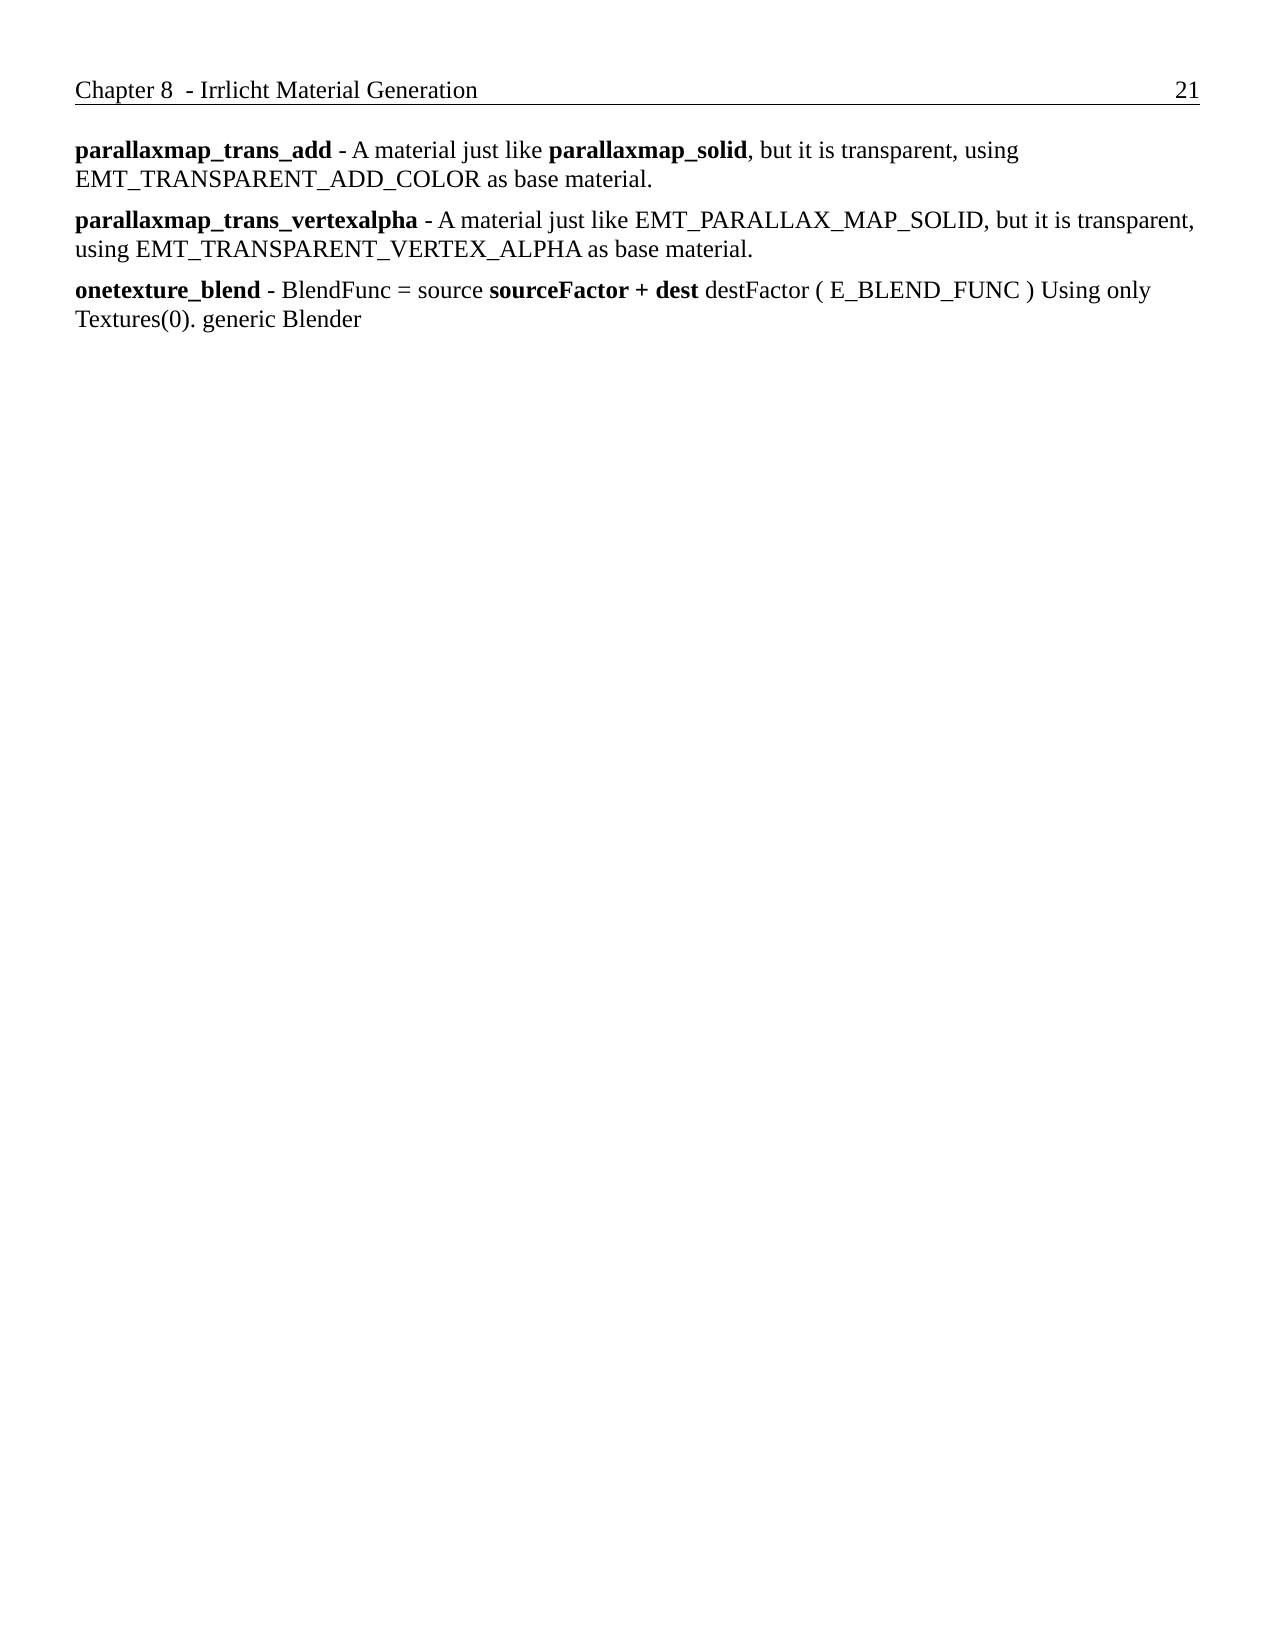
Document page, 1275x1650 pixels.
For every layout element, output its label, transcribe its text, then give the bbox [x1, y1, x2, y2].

text parallaxmap_trans_vertexalpha - A material just like EMT_PARALLAX_MAP_SOLID, but it is transparent, using EMT_TRANSPARENT_VERTEX_ALPHA as base material. [75, 205, 1200, 262]
text parallaxmap_trans_add - A material just like parallaxmap_solid, but it is transparent, using EMT_TRANSPARENT_ADD_COLOR as base material. [75, 135, 1200, 192]
text onetexture_blend - BlendFunc = source sourceFactor + dest destFactor ( E_BLEND_FUNC ) Using only Textures(0). generic Blender [75, 275, 1200, 332]
